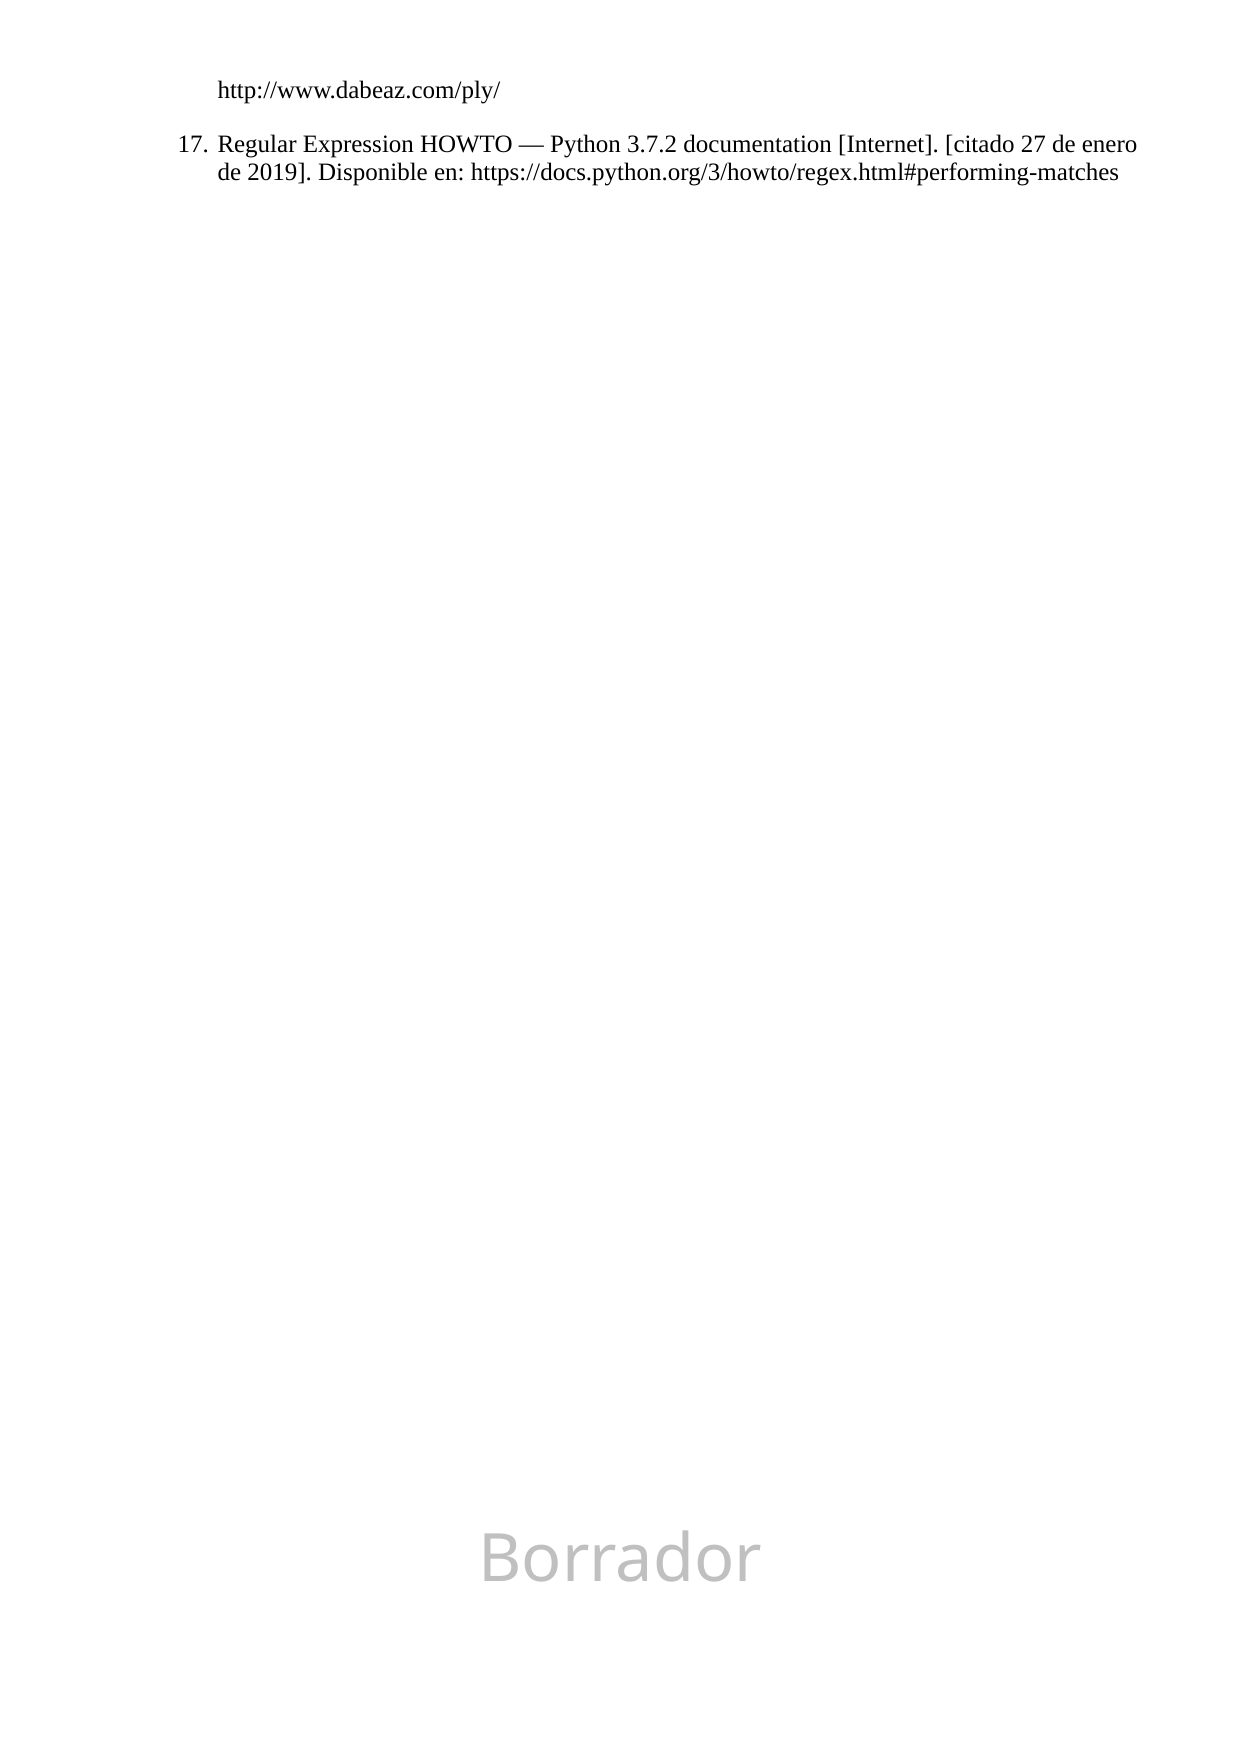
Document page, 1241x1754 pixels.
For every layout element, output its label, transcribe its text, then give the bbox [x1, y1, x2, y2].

text 17. Regular Expression HOWTO — Python 3.7.2 documentation [Internet]. [citado 27 de enero de 2019]. Disponible en: https://docs.python.org/3/howto/regex.html#performing-matches [177, 129, 1152, 186]
text 16. PLY (Python Lex-Yacc) [Internet]. [citado 27 de enero de 2019]. Disponible en: http://www.dabeaz.com/ply/ [177, 75, 1152, 104]
